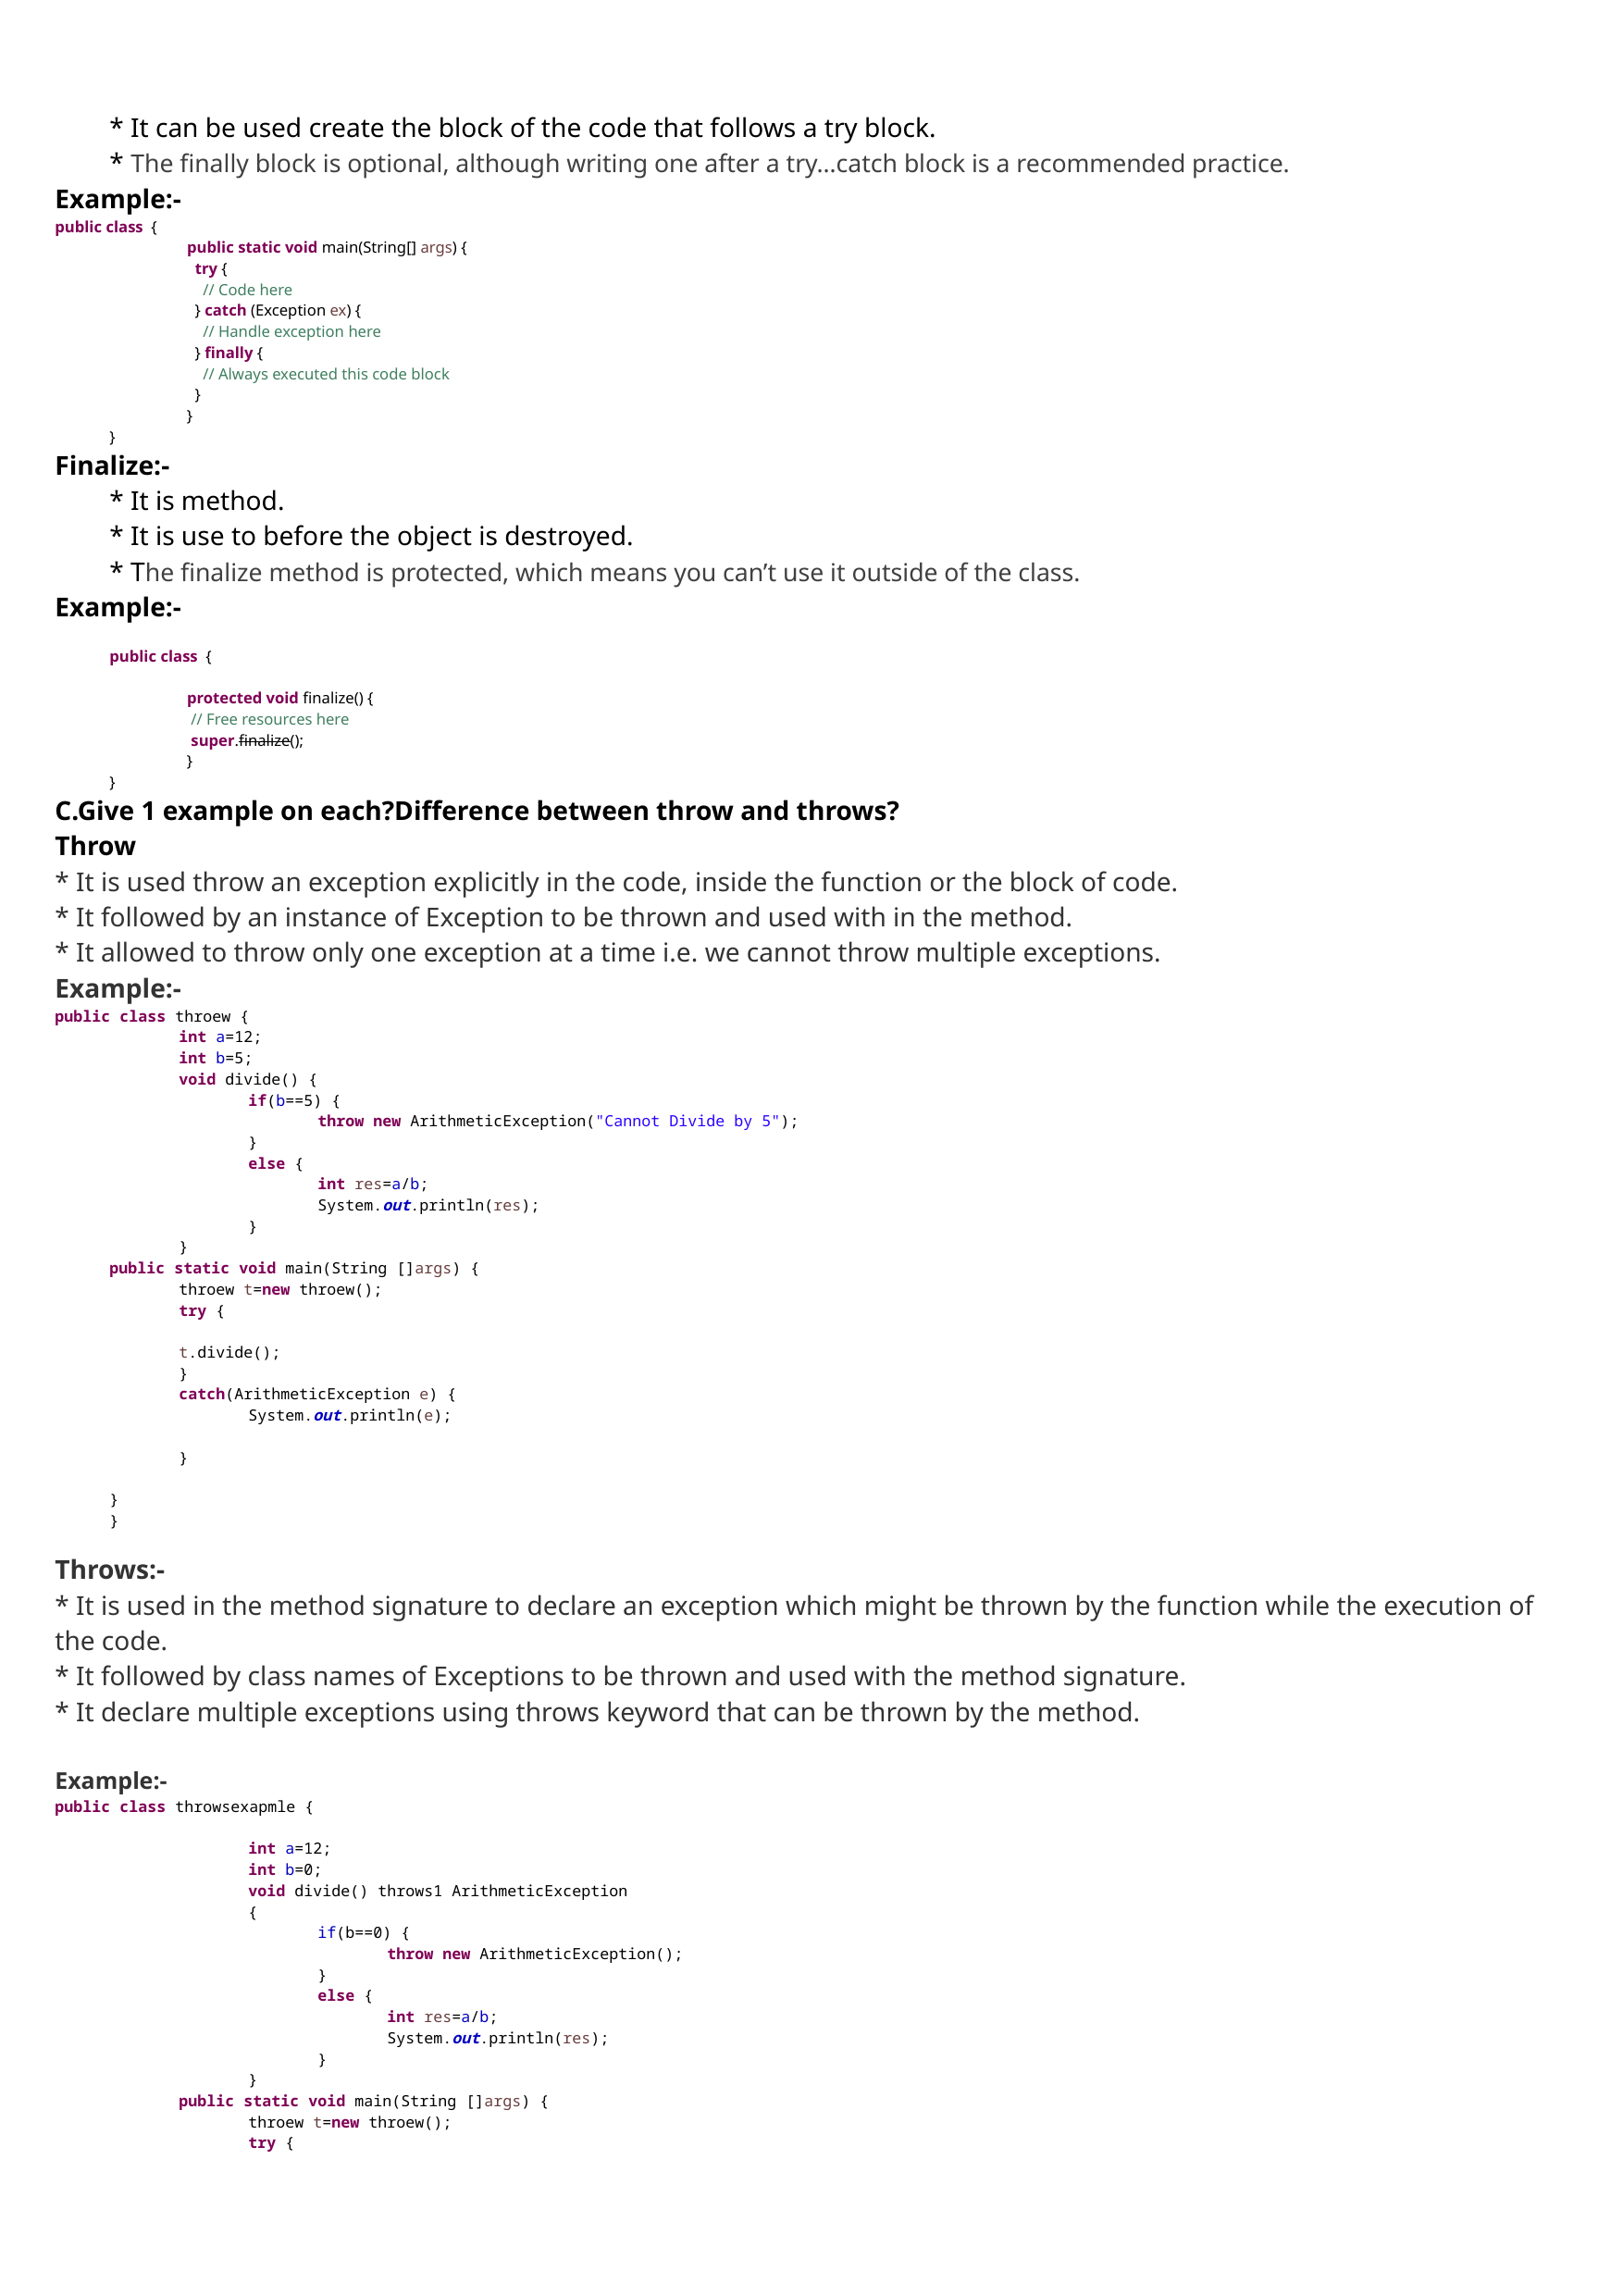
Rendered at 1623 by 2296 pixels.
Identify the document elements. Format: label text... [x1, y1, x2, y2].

text } [109, 1488, 1514, 1509]
text } [109, 2069, 1514, 2091]
text throew t=new throew(); [109, 1278, 1514, 1299]
text throew t=new throew(); [109, 2111, 1514, 2132]
text throw new ArithmeticException(); [109, 1943, 1514, 1964]
text Example:- [55, 1765, 1580, 1796]
text * It is use to before the object is destroyed. [55, 517, 1580, 553]
text void divide() throws1 ArithmeticException [109, 1880, 1514, 1901]
text } [109, 1964, 1514, 1985]
text } [55, 771, 1580, 792]
text protected void finalize() { [109, 688, 1514, 708]
text public class throwsexapmle { [55, 1796, 1580, 1817]
text void divide() { [109, 1068, 1514, 1089]
text // Always executed this code block [109, 363, 1514, 384]
text else { [109, 1985, 1514, 2006]
text else { [109, 1152, 1514, 1173]
text } [109, 1236, 1514, 1258]
text * It followed by class names of Exceptions to be thrown and used with the method signature. [55, 1658, 1580, 1694]
text int res=a/b; [109, 1173, 1514, 1195]
text } [109, 1362, 1514, 1384]
text } [109, 384, 1514, 404]
text * It is method. [55, 482, 1580, 517]
text int b=5; [109, 1048, 1514, 1068]
text int a=12; [109, 1026, 1514, 1048]
text if(b==5) { [109, 1089, 1514, 1111]
text catch(ArithmeticException e) { [109, 1384, 1514, 1405]
text public static void main(String[] args) { [109, 237, 1514, 257]
text try { [109, 1299, 1514, 1321]
text Throw [55, 827, 1580, 863]
text } [109, 1215, 1514, 1236]
text Example:- [55, 589, 1580, 624]
text System.out.println(e); [109, 1405, 1514, 1425]
text { [109, 1901, 1514, 1922]
text Example:- [55, 970, 1580, 1005]
text } [109, 1131, 1514, 1152]
text throw new ArithmeticException("Cannot Divide by 5"); [109, 1111, 1514, 1131]
text } [109, 1509, 1514, 1531]
text if(b==0) { [109, 1922, 1514, 1943]
text // Free resources here [109, 708, 1514, 729]
text * The finally block is optional, although writing one after a try…catch block is a recommended practice. [55, 144, 1580, 180]
text public class throew { [55, 1005, 1580, 1026]
text * It followed by an instance of Exception to be thrown and used with in the method. [55, 899, 1580, 934]
text System.out.println(res); [109, 1195, 1514, 1215]
text public class { [109, 645, 1514, 666]
text int res=a/b; [109, 2006, 1514, 2028]
text Example:- [55, 180, 1580, 216]
text * It is used throw an exception explicitly in the code, inside the function or the block of code. [55, 863, 1580, 899]
text public static void main(String []args) { [109, 2091, 1514, 2111]
text } [109, 404, 1514, 426]
text * It can be used create the block of the code that follows a try block. [55, 109, 1580, 144]
text } [55, 426, 1580, 447]
text Throws:- [55, 1552, 1580, 1587]
text } [109, 751, 1514, 771]
text * It declare multiple exceptions using throws keyword that can be thrown by the method. [55, 1694, 1580, 1729]
text int b=0; [109, 1859, 1514, 1880]
text t.divide(); [109, 1341, 1514, 1362]
text System.out.println(res); [109, 2028, 1514, 2048]
text } [109, 1446, 1514, 1468]
text // Code here [109, 279, 1514, 300]
text try { [109, 2132, 1514, 2153]
text super.finalize(); [109, 729, 1514, 751]
text public class { [55, 216, 1580, 237]
text } [109, 2048, 1514, 2069]
text } catch (Exception ex) { [109, 300, 1514, 321]
text * It allowed to throw only one exception at a time i.e. we cannot throw multiple exceptions. [55, 934, 1580, 970]
text * The finalize method is protected, which means you can’t use it outside of the class. [55, 553, 1580, 589]
text * It is used in the method signature to declare an exception which might be thrown by the function while the execution of the code. [55, 1587, 1580, 1658]
text public static void main(String []args) { [109, 1258, 1514, 1278]
text try { [109, 257, 1514, 279]
text } finally { [109, 341, 1514, 363]
text C.Give 1 example on each?Difference between throw and throws? [55, 792, 1580, 827]
text Finalize:- [55, 447, 1580, 482]
text // Handle exception here [109, 321, 1514, 341]
text int a=12; [109, 1838, 1514, 1859]
